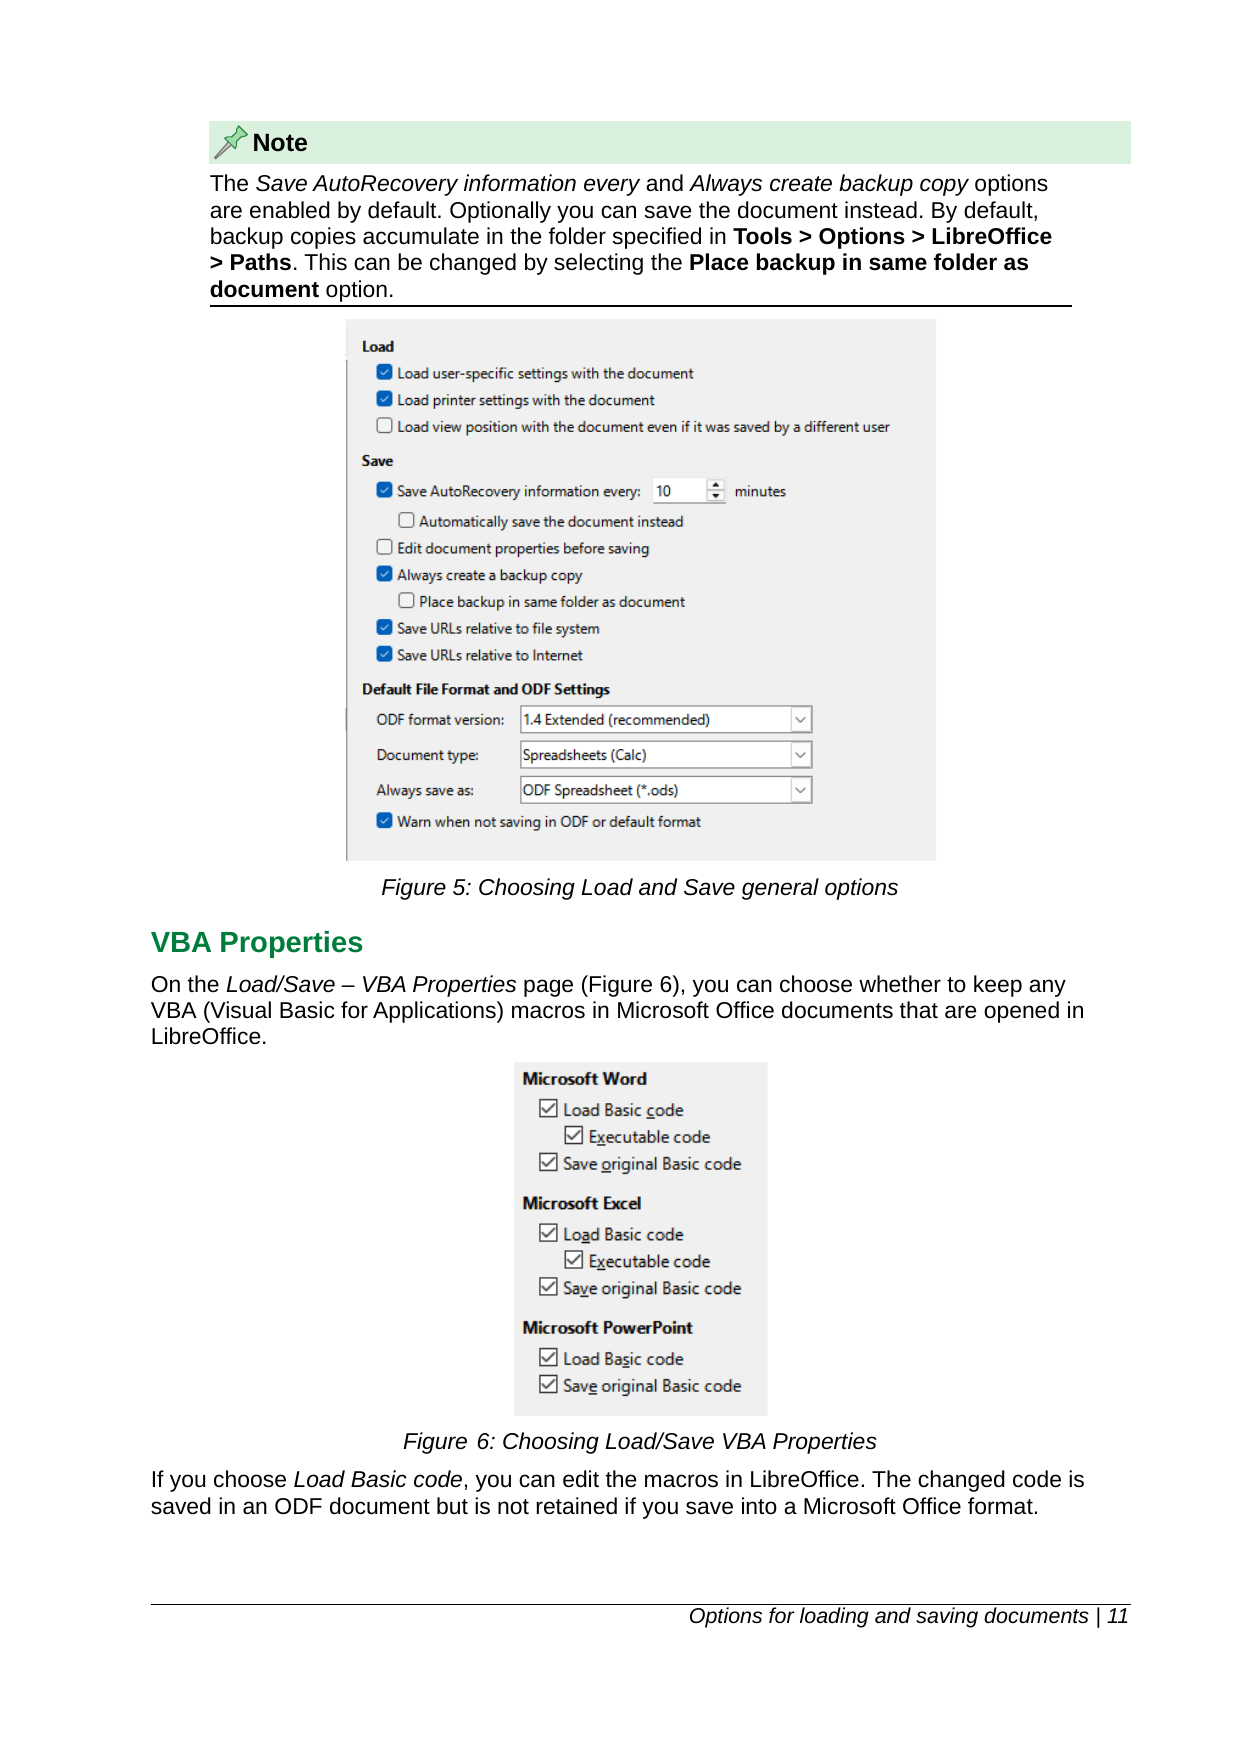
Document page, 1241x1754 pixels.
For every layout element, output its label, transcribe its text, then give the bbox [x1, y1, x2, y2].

text On the Load/Save – VBA Properties page (Figure 6), you can choose whether to keep any VBA (Visual Basic for Applications) macros in Microsoft Office documents that are opened in LibreOffice. [151, 971, 1131, 1049]
subtitle VBA Properties [151, 924, 1131, 958]
text Figure 6: Choosing Load/Save VBA Properties [403, 1428, 879, 1454]
picture [514, 1062, 768, 1416]
subtitle Note [209, 121, 1131, 164]
picture [345, 319, 937, 861]
text Figure 5: Choosing Load and Save general options [346, 873, 936, 900]
text The Save AutoRecovery information every and Always create backup copy options are enabled by default. Optionally you can save the document instead. By default, backup copies accumulate in the folder specified in Tools > Options > LibreOffice > Paths. This can be changed by selecting the Place backup in same folder as document option. [209, 170, 1072, 307]
text If you choose Load Basic code, you can edit the macros in LibreOffice. The changed code is saved in an ODF document but is not retained if you save into a Microsoft Office format. [151, 1466, 1131, 1519]
